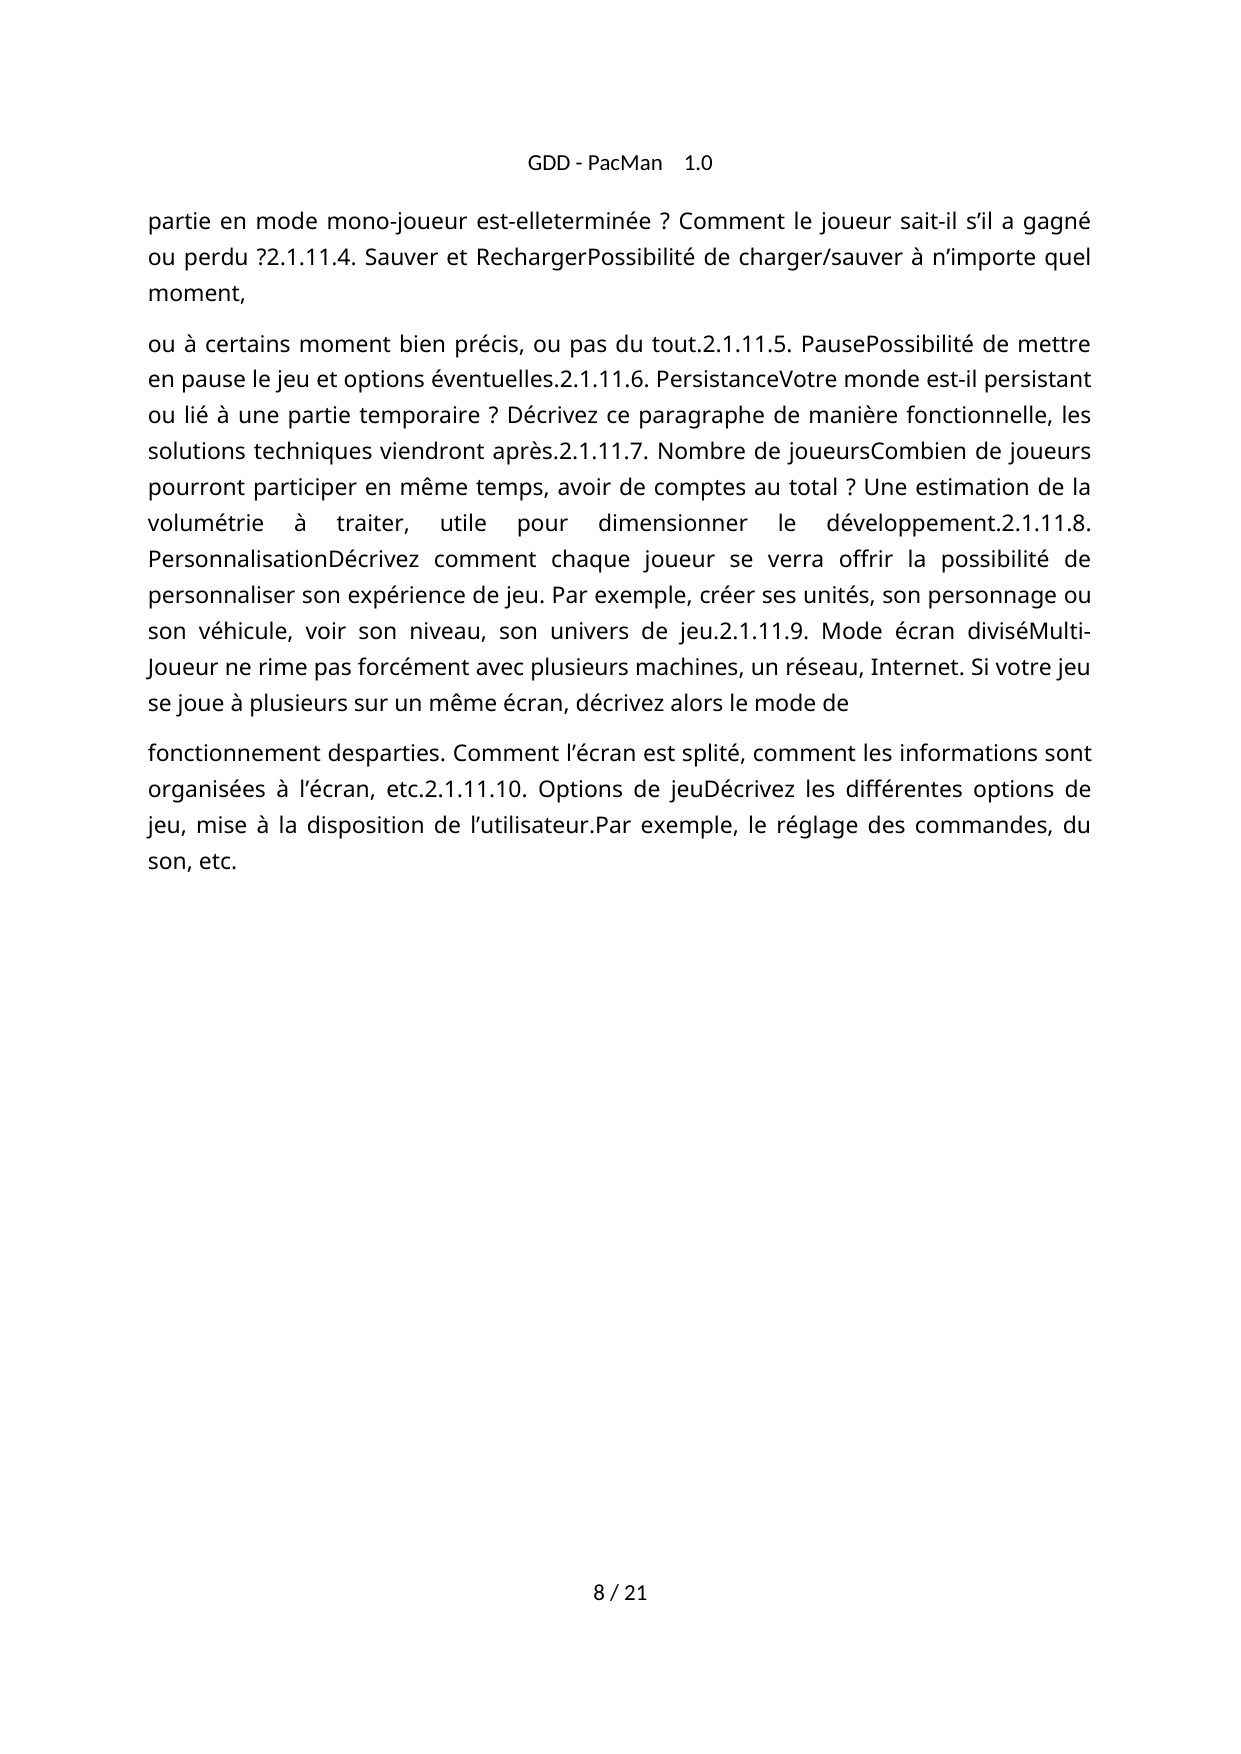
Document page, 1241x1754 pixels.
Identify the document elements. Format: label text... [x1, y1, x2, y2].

text ou à certains moment bien précis, ou pas du tout.2.1.11.5. PausePossibilité de mettre en pause le jeu et options éventuelles.2.1.11.6. PersistanceVotre monde est-il persistant ou lié à une partie temporaire ? Décrivez ce paragraphe de manière fonctionnelle, les solutions techniques viendront après.2.1.11.7. Nombre de joueursCombien de joueurs pourront participer en même temps, avoir de comptes au total ? Une estimation de la volumétrie à traiter, utile pour dimensionner le développement.2.1.11.8. PersonnalisationDécrivez comment chaque joueur se verra offrir la possibilité de personnaliser son expérience de jeu. Par exemple, créer ses unités, son personnage ou son véhicule, voir son niveau, son univers de jeu.2.1.11.9. Mode écran diviséMulti-Joueur ne rime pas forcément avec plusieurs machines, un réseau, Internet. Si votre jeu se joue à plusieurs sur un même écran, décrivez alors le mode de [148, 327, 1093, 718]
text partie en mode mono-joueur est-elleterminée ? Comment le joueur sait-il s’il a gagné ou perdu ?2.1.11.4. Sauver et RechargerPossibilité de charger/sauver à n’importe quel moment, [148, 205, 1093, 308]
text fonctionnement desparties. Comment l’écran est splité, comment les informations sont organisées à l’écran, etc.2.1.11.10. Options de jeuDécrivez les différentes options de jeu, mise à la disposition de l’utilisateur.Par exemple, le réglage des commandes, du son, etc. [148, 737, 1093, 876]
